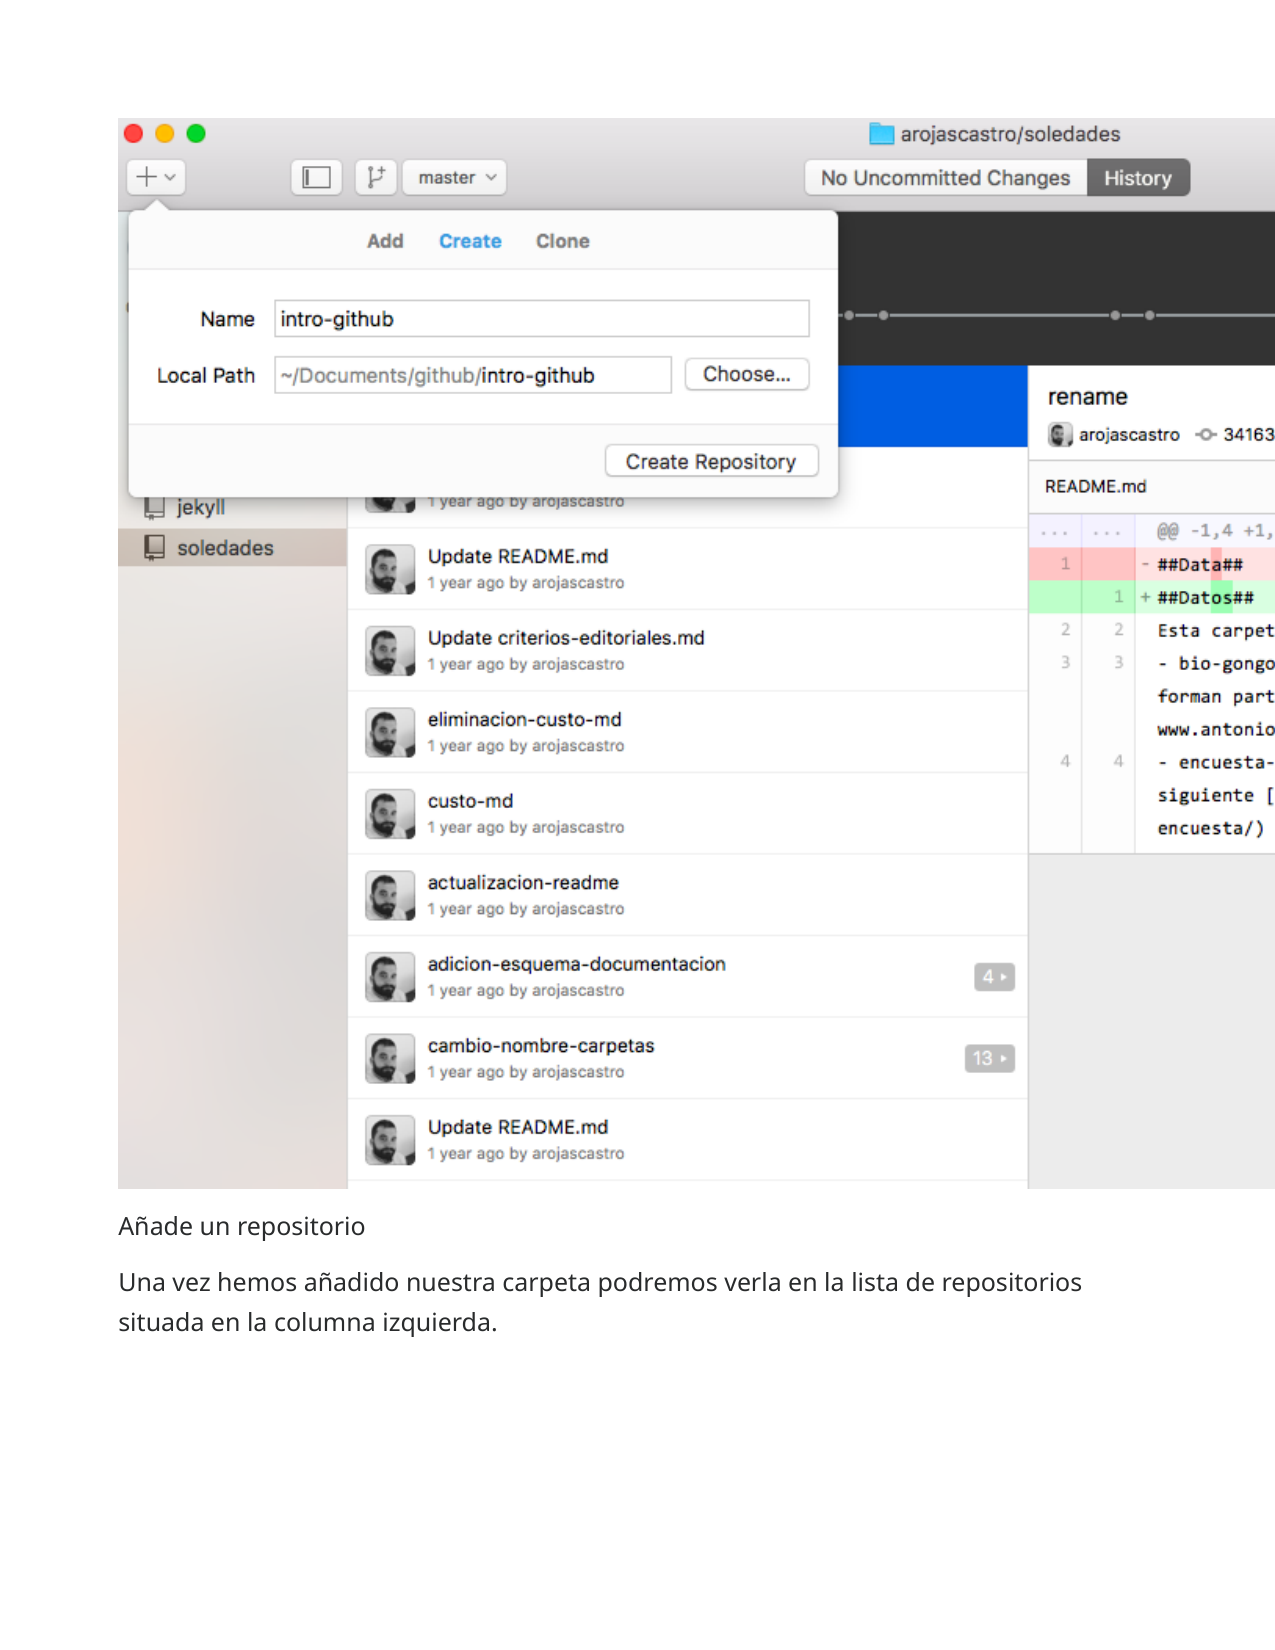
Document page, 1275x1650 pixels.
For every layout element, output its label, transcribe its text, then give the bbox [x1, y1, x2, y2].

text Una vez hemos añadido nuestra carpeta podremos verla en la lista de repositorios situada en la columna izquierda. [118, 1264, 1157, 1339]
picture [118, 118, 1275, 1189]
text Añade un repositorio [118, 1209, 1157, 1243]
